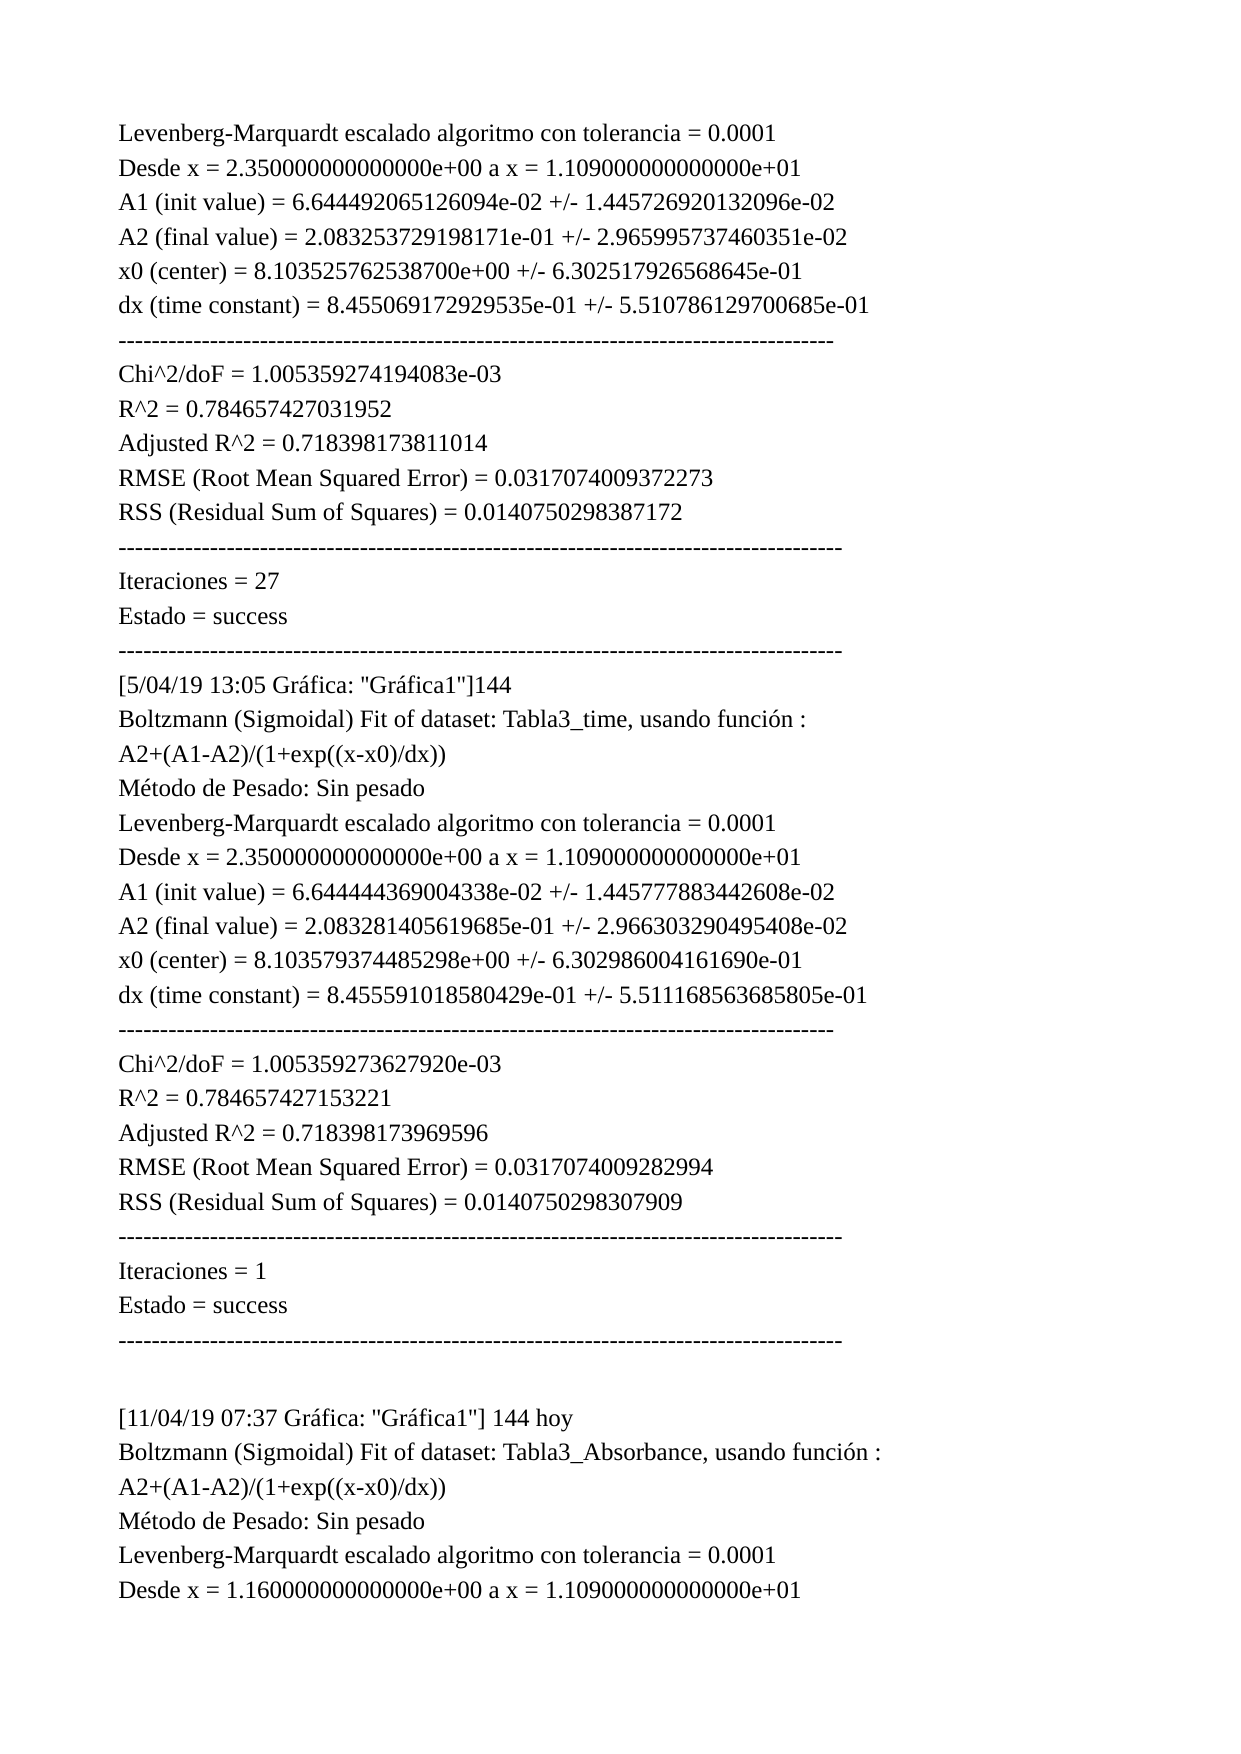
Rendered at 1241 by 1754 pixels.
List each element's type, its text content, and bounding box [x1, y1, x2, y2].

text Chi^2/doF = 1.005359273627920e-03 [118, 1049, 1122, 1078]
text Método de Pesado: Sin pesado [118, 773, 1122, 802]
text --------------------------------------------------------------------------------------- [118, 1221, 1122, 1250]
text RSS (Residual Sum of Squares) = 0.0140750298387172 [118, 497, 1122, 526]
text Levenberg-Marquardt escalado algoritmo con tolerancia = 0.0001 [118, 808, 1122, 836]
text [5/04/19 13:05 Gráfica: ''Gráfica1'']144 [118, 670, 1122, 698]
text Boltzmann (Sigmoidal) Fit of dataset: Tabla3_time, usando función : A2+(A1-A2)/(1+exp((x-x0)/dx)) [118, 704, 1122, 767]
text Boltzmann (Sigmoidal) Fit of dataset: Tabla3_Absorbance, usando función : A2+(A1-A2)/(1+exp((x-x0)/dx)) [118, 1437, 1122, 1500]
text --------------------------------------------------------------------------------------- [118, 635, 1122, 664]
text RSS (Residual Sum of Squares) = 0.0140750298307909 [118, 1187, 1122, 1216]
text x0 (center) = 8.103579374485298e+00 +/- 6.302986004161690e-01 [118, 946, 1122, 974]
text Método de Pesado: Sin pesado [118, 1506, 1122, 1535]
text A2 (final value) = 2.083253729198171e-01 +/- 2.965995737460351e-02 [118, 222, 1122, 250]
text Levenberg-Marquardt escalado algoritmo con tolerancia = 0.0001 [118, 1541, 1122, 1569]
text Levenberg-Marquardt escalado algoritmo con tolerancia = 0.0001 [118, 118, 1122, 147]
text Estado = success [118, 1290, 1122, 1319]
text Iteraciones = 27 [118, 566, 1122, 595]
text dx (time constant) = 8.455591018580429e-01 +/- 5.511168563685805e-01 [118, 980, 1122, 1009]
text R^2 = 0.784657427153221 [118, 1083, 1122, 1112]
text R^2 = 0.784657427031952 [118, 394, 1122, 423]
text Iteraciones = 1 [118, 1256, 1122, 1285]
text Desde x = 2.350000000000000e+00 a x = 1.109000000000000e+01 [118, 842, 1122, 871]
text A1 (init value) = 6.644492065126094e-02 +/- 1.445726920132096e-02 [118, 187, 1122, 216]
text Desde x = 1.160000000000000e+00 a x = 1.109000000000000e+01 [118, 1575, 1122, 1604]
text -------------------------------------------------------------------------------------- [118, 325, 1122, 354]
text Estado = success [118, 601, 1122, 629]
text dx (time constant) = 8.455069172929535e-01 +/- 5.510786129700685e-01 [118, 291, 1122, 319]
text Chi^2/doF = 1.005359274194083e-03 [118, 359, 1122, 388]
text A2 (final value) = 2.083281405619685e-01 +/- 2.966303290495408e-02 [118, 911, 1122, 940]
text RMSE (Root Mean Squared Error) = 0.0317074009372273 [118, 463, 1122, 492]
text Adjusted R^2 = 0.718398173969596 [118, 1118, 1122, 1147]
text RMSE (Root Mean Squared Error) = 0.0317074009282994 [118, 1152, 1122, 1181]
text Adjusted R^2 = 0.718398173811014 [118, 428, 1122, 457]
text [11/04/19 07:37 Gráfica: ''Gráfica1''] 144 hoy [118, 1403, 1122, 1431]
text Desde x = 2.350000000000000e+00 a x = 1.109000000000000e+01 [118, 153, 1122, 181]
text --------------------------------------------------------------------------------------- [118, 532, 1122, 561]
text --------------------------------------------------------------------------------------- [118, 1325, 1122, 1354]
text x0 (center) = 8.103525762538700e+00 +/- 6.302517926568645e-01 [118, 256, 1122, 285]
text -------------------------------------------------------------------------------------- [118, 1014, 1122, 1043]
text A1 (init value) = 6.644444369004338e-02 +/- 1.445777883442608e-02 [118, 877, 1122, 905]
